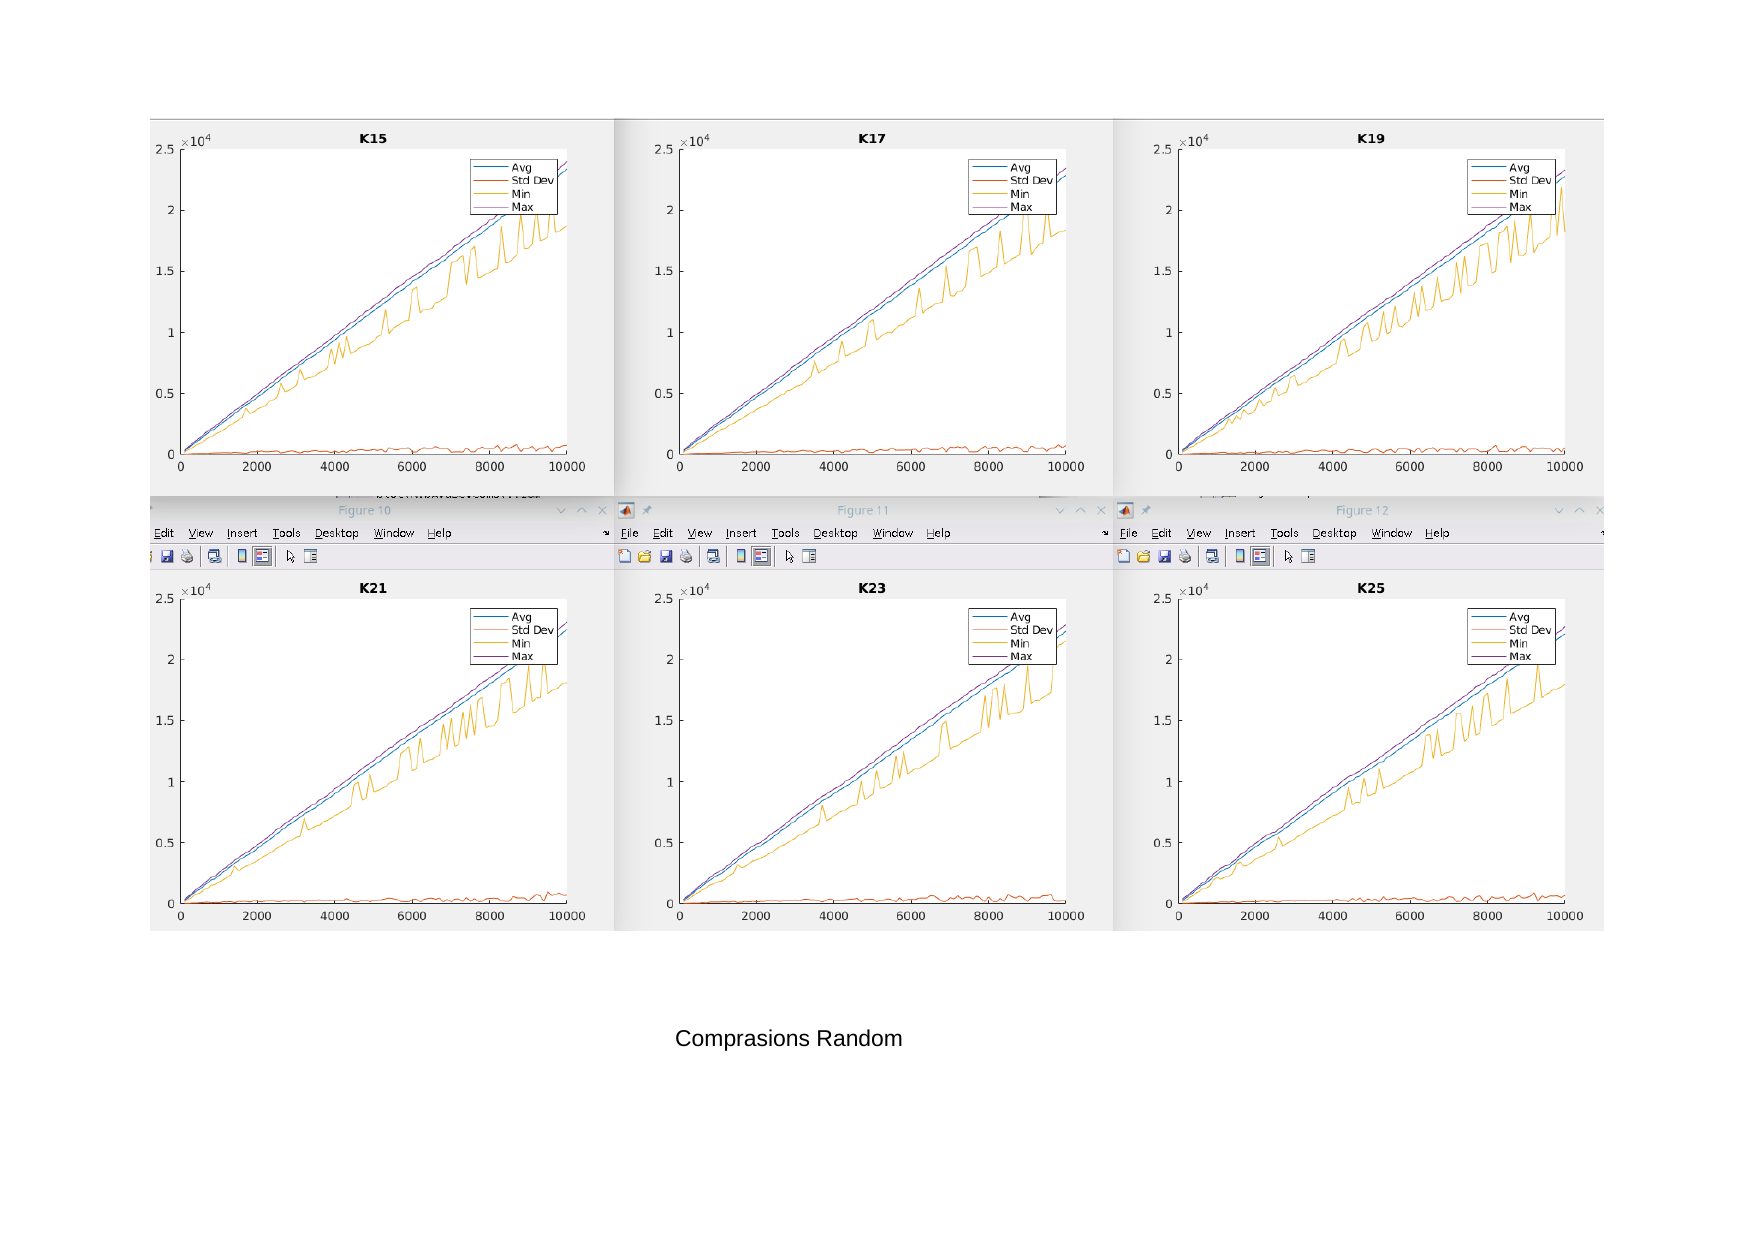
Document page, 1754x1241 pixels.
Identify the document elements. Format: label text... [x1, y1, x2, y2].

picture [150, 118, 1604, 931]
text Comprasions Random [600, 1025, 1604, 1051]
